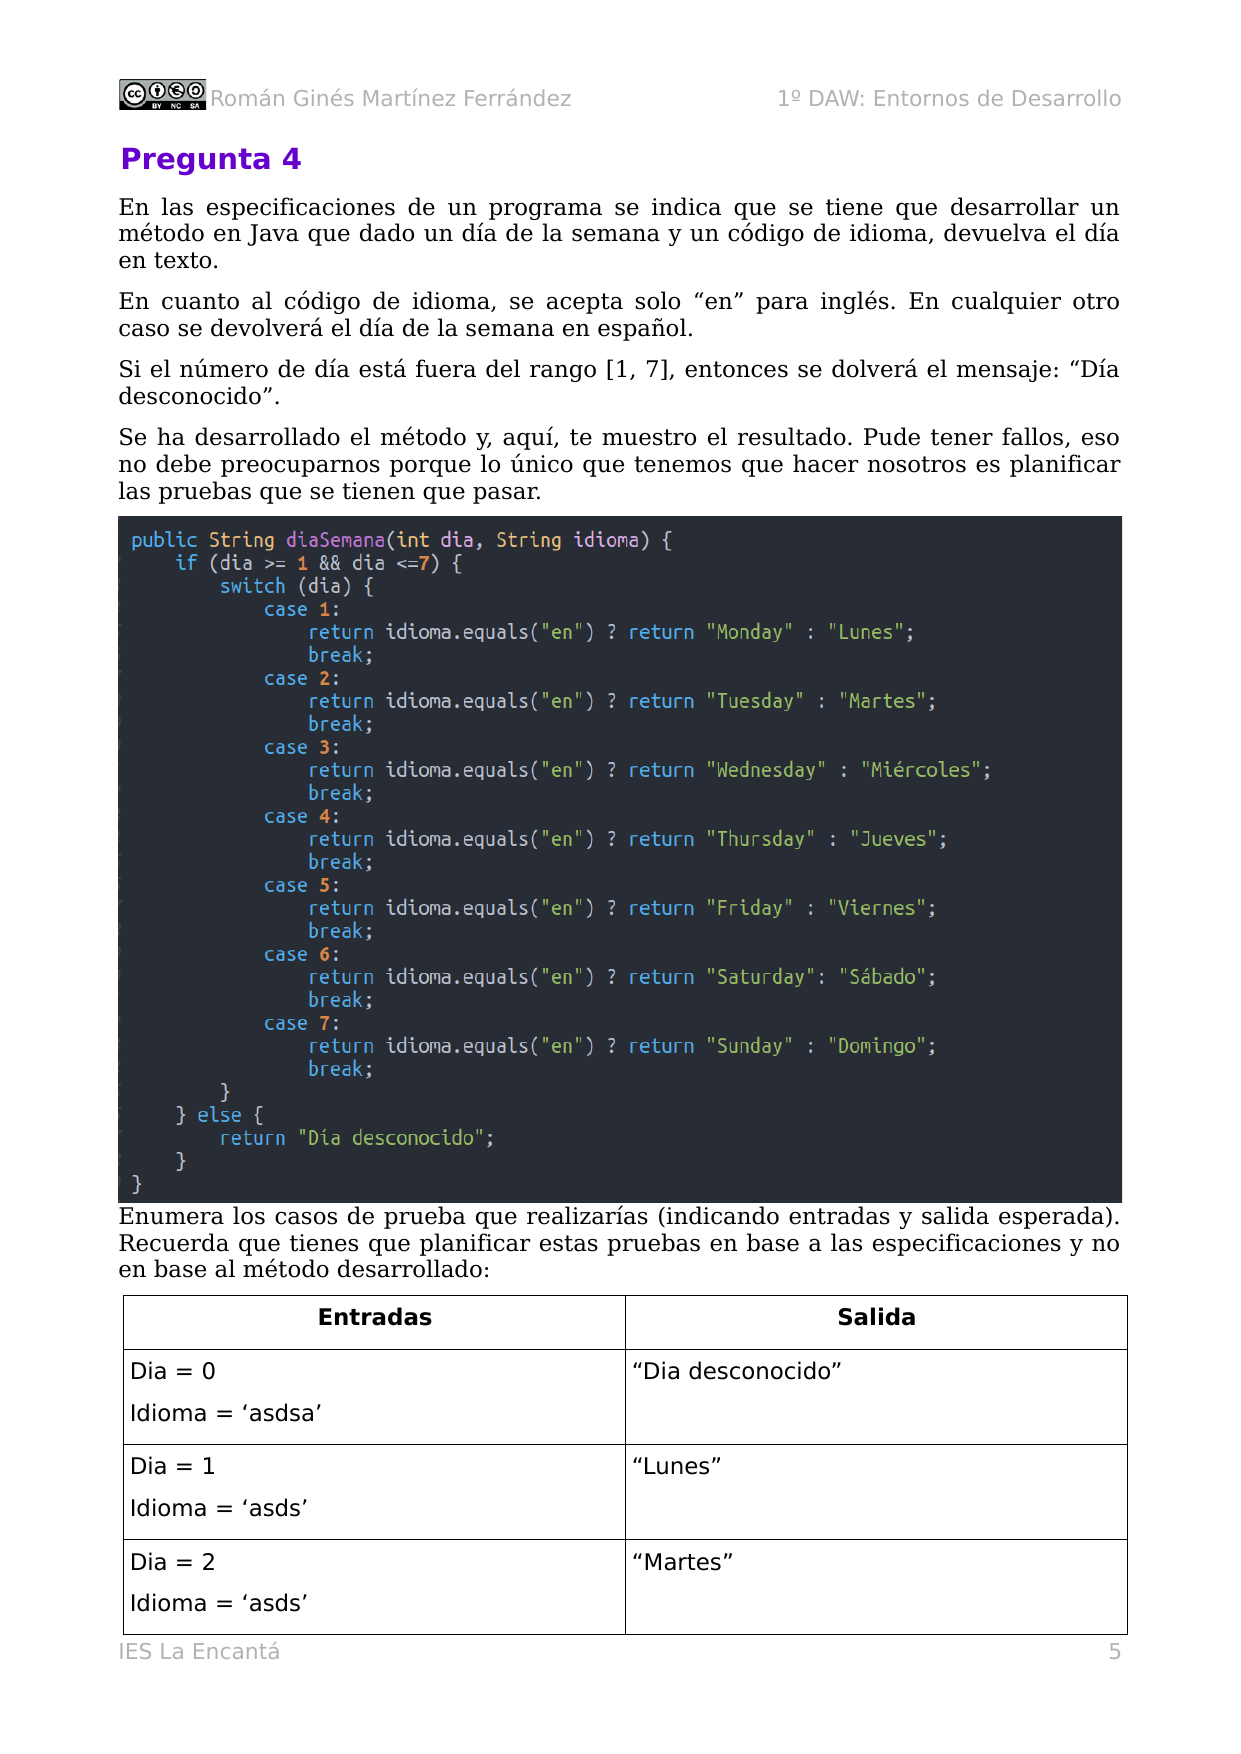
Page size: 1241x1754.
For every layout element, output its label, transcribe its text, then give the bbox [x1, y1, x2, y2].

table_cell “Dia desconocido” [626, 1350, 1127, 1444]
table_cell “Lunes” [626, 1445, 1127, 1539]
text En las especificaciones de un programa se indica que se tiene que desarrollar un método en Java que dado un día de la semana y un código de idioma, devuelva el día en texto. [118, 194, 1122, 274]
text Se ha desarrollado el método y, aquí, te muestro el resultado. Pude tener fallos, eso no debe preocuparnos porque lo único que tenemos que hacer nosotros es planificar las pruebas que se tienen que pasar. [118, 424, 1122, 504]
text Pregunta 4 [118, 140, 1122, 178]
table_cell Dia = 1 Idioma = ‘asds’ [124, 1445, 625, 1539]
table_header Entradas [124, 1296, 625, 1349]
table_cell “Martes” [626, 1540, 1127, 1634]
table_header Salida [626, 1296, 1127, 1349]
text Si el número de día está fuera del rango [1, 7], entonces se dolverá el mensaje: “Día desconocido”. [118, 356, 1122, 410]
text En cuanto al código de idioma, se acepta solo “en” para inglés. En cualquier otro caso se devolverá el día de la semana en español. [118, 288, 1122, 342]
text Enumera los casos de prueba que realizarías (indicando entradas y salida esperada). Recuerda que tienes que planificar estas pruebas en base a las especificaciones y no en base al método desarrollado: [118, 1203, 1122, 1283]
table_cell Dia = 2 Idioma = ‘asds’ [124, 1540, 625, 1634]
table_cell Dia = 0 Idioma = ‘asdsa’ [124, 1350, 625, 1444]
